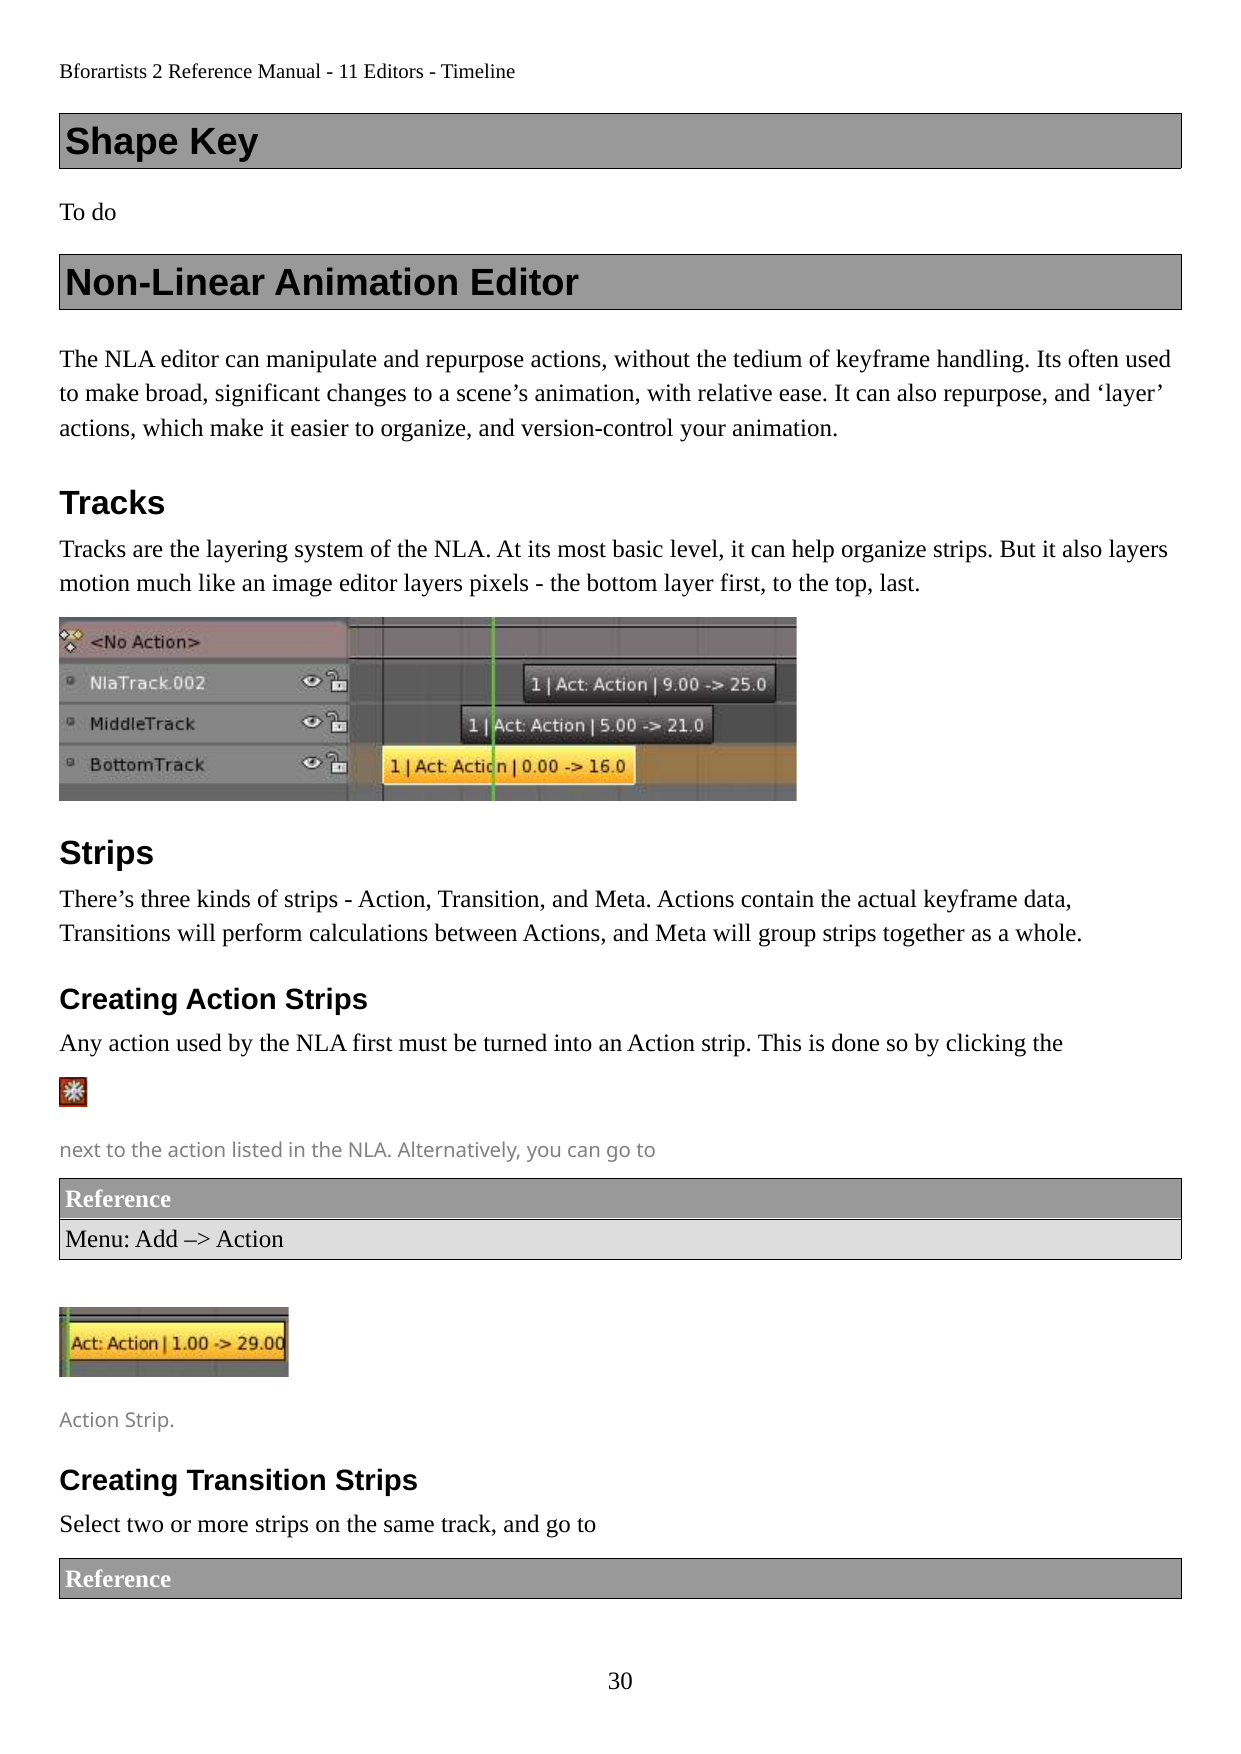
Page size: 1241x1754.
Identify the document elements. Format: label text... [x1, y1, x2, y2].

text The NLA editor can manipulate and repurpose actions, without the tedium of keyframe handling. Its often used to make broad, significant changes to a scene’s animation, with relative ease. It can also repurpose, and ‘layer’ actions, which make it easier to organize, and version-control your animation. [59, 344, 1181, 442]
picture [59, 617, 797, 801]
table_cell Menu: Add –> Action [60, 1220, 1181, 1259]
subtitle Creating Transition Strips [59, 1463, 1181, 1496]
text Any action used by the NLA first must be turned into an Action strip. This is done so by clicking the [59, 1028, 1181, 1057]
text next to the action listed in the NLA. Alternatively, you can go to [59, 1132, 1181, 1163]
table_header Non-Linear Animation Editor [60, 255, 1181, 309]
text Select two or more strips on the same track, and go to [59, 1509, 1181, 1538]
text There’s three kinds of strips - Action, Transition, and Meta. Actions contain the actual keyframe data, Transitions will perform calculations between Actions, and Meta will group strips together as a whole. [59, 884, 1181, 947]
subtitle Tracks [59, 483, 1181, 521]
subtitle Strips [59, 832, 1181, 871]
picture [59, 1077, 88, 1107]
text To do [59, 169, 1181, 225]
subtitle Creating Action Strips [59, 982, 1181, 1016]
table_header Shape Key [60, 114, 1181, 168]
table_header Reference [60, 1559, 1181, 1598]
text Action Strip. [59, 1402, 1181, 1433]
table_header Reference [60, 1179, 1181, 1218]
text Tracks are the layering system of the NLA. At its most basic level, it can help organize strips. But it also layers motion much like an image editor layers pixels - the bottom layer first, to the top, last. [59, 534, 1181, 597]
picture [59, 1307, 289, 1377]
